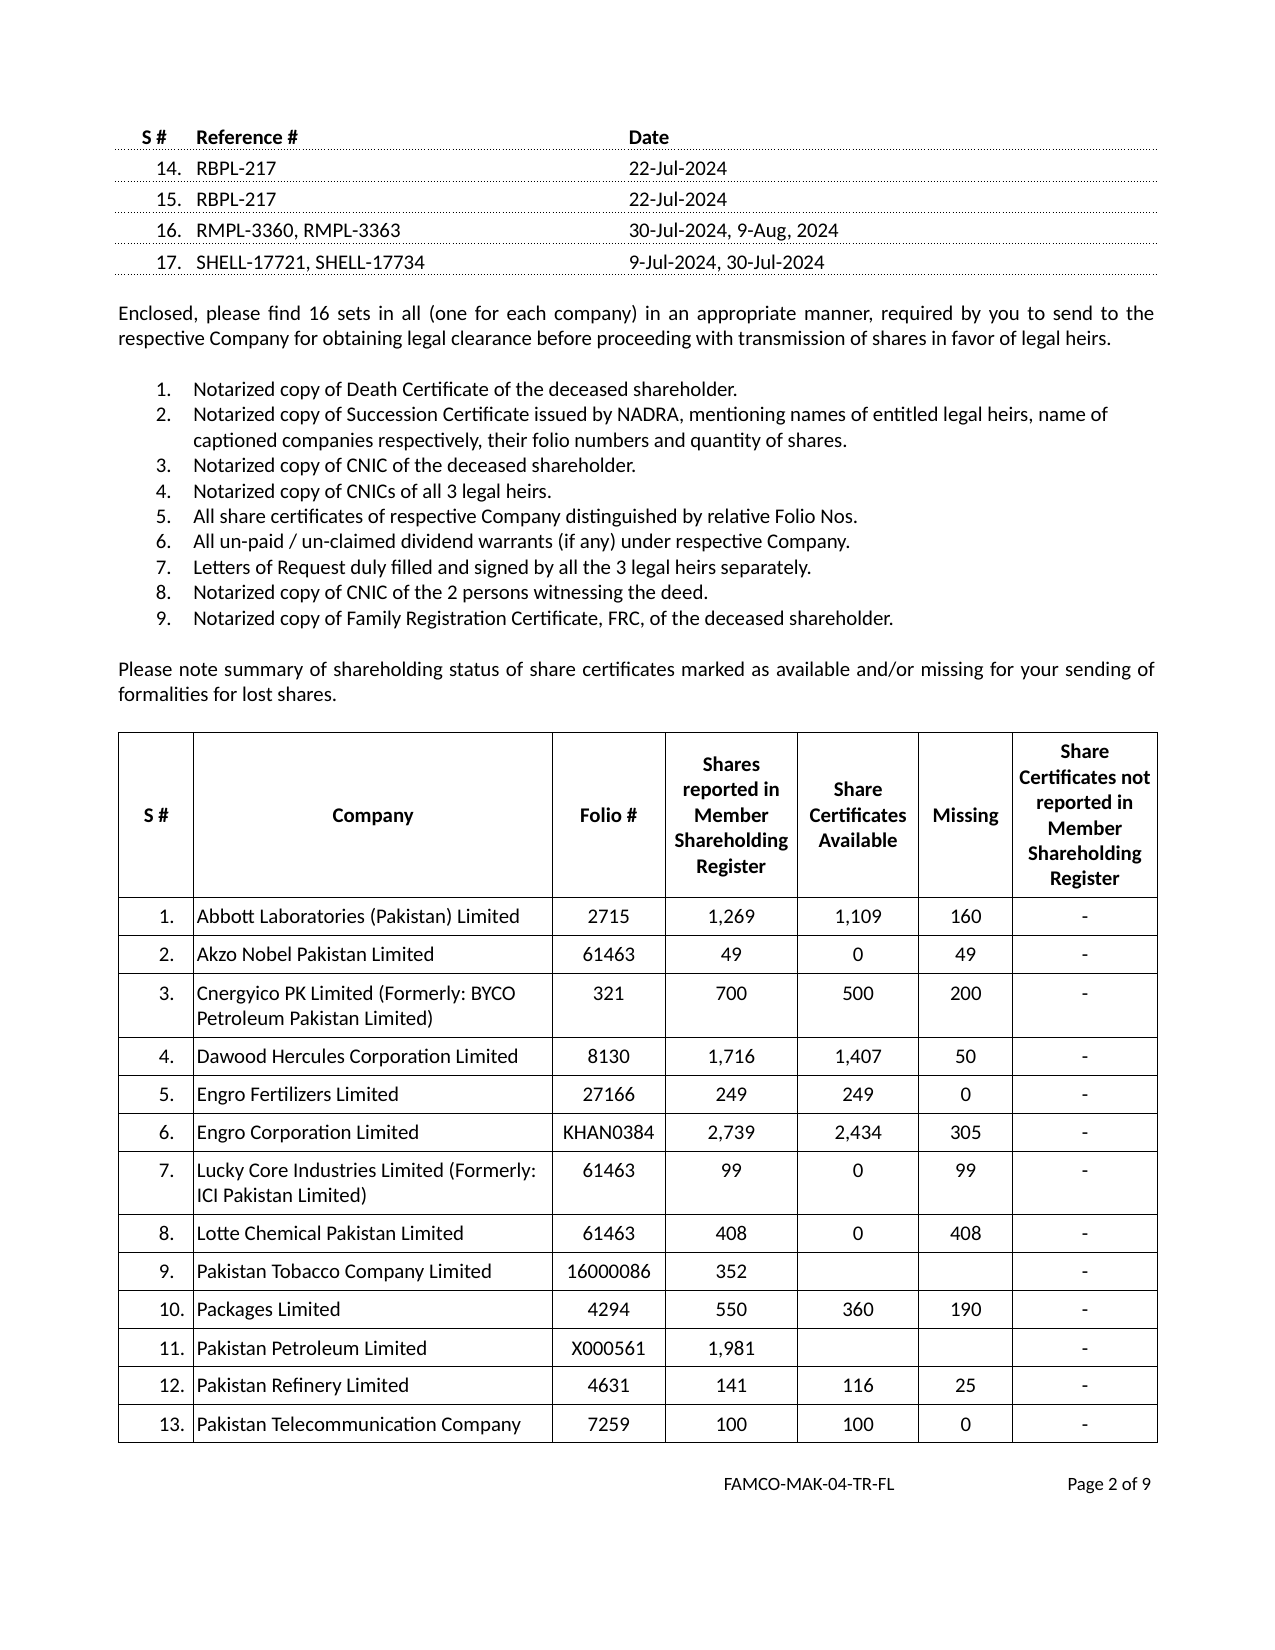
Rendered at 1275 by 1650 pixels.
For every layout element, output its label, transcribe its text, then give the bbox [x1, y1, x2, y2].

table_cell 61463 [553, 936, 665, 973]
table_header S # [115, 118, 193, 149]
table_cell 7259 [553, 1405, 665, 1442]
table_cell 9-Jul-2024, 30-Jul-2024 [625, 243, 1158, 274]
table_header Share Certificates Available [798, 733, 918, 897]
table_cell 8130 [553, 1038, 665, 1074]
list All un-paid / un-claimed dividend warrants (if any) under respective Company. [156, 529, 1157, 554]
table_cell 249 [666, 1076, 797, 1113]
table_cell Abbott Laboratories (Pakistan) Limited [194, 898, 552, 935]
table_cell [119, 1215, 193, 1252]
table_cell [115, 212, 193, 243]
table_cell [115, 149, 193, 181]
table_cell 4631 [553, 1367, 665, 1404]
table_cell Cnergyico PK Limited (Formerly: BYCO Petroleum Pakistan Limited) [194, 974, 552, 1037]
table_cell [115, 243, 193, 274]
table_header Shares reported in Member Shareholding Register [666, 733, 797, 897]
table_cell Dawood Hercules Corporation Limited [194, 1038, 552, 1074]
table_cell - [1013, 1253, 1157, 1290]
table_cell 1,716 [666, 1038, 797, 1074]
table_cell 360 [798, 1291, 918, 1328]
table_cell 27166 [553, 1076, 665, 1113]
table_cell X000561 [553, 1329, 665, 1366]
table_cell 408 [919, 1215, 1012, 1252]
table_header Company [194, 733, 552, 897]
table_cell Pakistan Refinery Limited [194, 1367, 552, 1404]
table_cell - [1013, 1367, 1157, 1404]
table_cell 22-Jul-2024 [625, 149, 1158, 181]
table_cell 190 [919, 1291, 1012, 1328]
table_cell 100 [798, 1405, 918, 1442]
table_cell - [1013, 1152, 1157, 1214]
table_cell 408 [666, 1215, 797, 1252]
list Notarized copy of Succession Certificate issued by NADRA, mentioning names of entitled legal heirs, name of captioned companies respectively, their folio numbers and quantity of shares. [156, 402, 1157, 452]
table_cell - [1013, 898, 1157, 935]
list Notarized copy of CNIC of the 2 persons witnessing the deed. [156, 579, 1157, 605]
table_cell 1,269 [666, 898, 797, 935]
table_cell 61463 [553, 1215, 665, 1252]
table_cell 352 [666, 1253, 797, 1290]
table_cell [919, 1329, 1012, 1366]
table_cell - [1013, 936, 1157, 973]
table_cell - [1013, 1329, 1157, 1366]
table_cell [798, 1329, 918, 1366]
table_cell [119, 1405, 193, 1442]
table_cell [119, 1291, 193, 1328]
table_cell 2,739 [666, 1114, 797, 1151]
table_cell [115, 181, 193, 212]
table_cell 100 [666, 1405, 797, 1442]
table_cell 2715 [553, 898, 665, 935]
table_cell Lotte Chemical Pakistan Limited [194, 1215, 552, 1252]
table_cell 0 [798, 1215, 918, 1252]
table_cell [119, 898, 193, 935]
table_cell [919, 1253, 1012, 1290]
list Notarized copy of CNIC of the deceased shareholder. [156, 452, 1157, 478]
table_cell [119, 936, 193, 973]
table_cell [119, 1152, 193, 1214]
text Enclosed, please find 16 sets in all (one for each company) in an appropriate manner, required by you to send to the respective Company for obtaining legal clearance before proceeding with transmission of shares in favor of legal heirs. [118, 300, 1157, 351]
table_cell 0 [798, 1152, 918, 1214]
table_cell SHELL-17721, SHELL-17734 [193, 243, 625, 274]
table_cell 49 [919, 936, 1012, 973]
list Notarized copy of Family Registration Certificate, FRC, of the deceased shareholder. [156, 605, 1157, 630]
list Letters of Request duly filled and signed by all the 3 legal heirs separately. [156, 554, 1157, 579]
table_cell 49 [666, 936, 797, 973]
table_cell [119, 974, 193, 1037]
table_cell Engro Corporation Limited [194, 1114, 552, 1151]
table_cell RBPL-217 [193, 149, 625, 181]
table_cell [119, 1038, 193, 1074]
list Notarized copy of Death Certificate of the deceased shareholder. [156, 376, 1157, 402]
table_cell - [1013, 974, 1157, 1037]
table_cell 200 [919, 974, 1012, 1037]
table_header Share Certificates not reported in Member Shareholding Register [1013, 733, 1157, 897]
table_cell - [1013, 1076, 1157, 1113]
table_cell 160 [919, 898, 1012, 935]
table_cell RMPL-3360, RMPL-3363 [193, 212, 625, 243]
table_cell [119, 1114, 193, 1151]
text Please note summary of shareholding status of share certificates marked as available and/or missing for your sending of formalities for lost shares. [118, 656, 1157, 707]
table_cell 116 [798, 1367, 918, 1404]
table_header Folio # [553, 733, 665, 897]
table_cell 500 [798, 974, 918, 1037]
table_cell 1,981 [666, 1329, 797, 1366]
table_cell 99 [666, 1152, 797, 1214]
table_cell - [1013, 1291, 1157, 1328]
table_cell 321 [553, 974, 665, 1037]
table_cell 50 [919, 1038, 1012, 1074]
table_cell 249 [798, 1076, 918, 1113]
table_header Reference # [193, 118, 625, 149]
table_header Date [625, 118, 1158, 149]
table_cell 16000086 [553, 1253, 665, 1290]
table_cell [119, 1076, 193, 1113]
table_header S # [119, 733, 193, 897]
table_cell Pakistan Petroleum Limited [194, 1329, 552, 1366]
table_cell 61463 [553, 1152, 665, 1214]
table_cell 2,434 [798, 1114, 918, 1151]
list All share certificates of respective Company distinguished by relative Folio Nos. [156, 503, 1157, 529]
table_cell 99 [919, 1152, 1012, 1214]
table_cell 1,109 [798, 898, 918, 935]
table_cell 4294 [553, 1291, 665, 1328]
list Notarized copy of CNICs of all 3 legal heirs. [156, 478, 1157, 503]
table_cell [119, 1367, 193, 1404]
table_cell 0 [919, 1405, 1012, 1442]
table_cell - [1013, 1405, 1157, 1442]
table_cell 0 [798, 936, 918, 973]
table_cell Akzo Nobel Pakistan Limited [194, 936, 552, 973]
table_cell 25 [919, 1367, 1012, 1404]
table_cell Engro Fertilizers Limited [194, 1076, 552, 1113]
table_cell Packages Limited [194, 1291, 552, 1328]
table_cell Pakistan Telecommunication Company [194, 1405, 552, 1442]
table_cell [798, 1253, 918, 1290]
table_cell 22-Jul-2024 [625, 181, 1158, 212]
table_cell 305 [919, 1114, 1012, 1151]
table_cell KHAN0384 [553, 1114, 665, 1151]
table_cell 1,407 [798, 1038, 918, 1074]
table_cell - [1013, 1114, 1157, 1151]
table_cell 700 [666, 974, 797, 1037]
table_cell Pakistan Tobacco Company Limited [194, 1253, 552, 1290]
table_cell [119, 1253, 193, 1290]
table_cell [119, 1329, 193, 1366]
table_cell 141 [666, 1367, 797, 1404]
table_cell - [1013, 1215, 1157, 1252]
table_cell 550 [666, 1291, 797, 1328]
table_cell RBPL-217 [193, 181, 625, 212]
table_cell 0 [919, 1076, 1012, 1113]
table_cell Lucky Core Industries Limited (Formerly: ICI Pakistan Limited) [194, 1152, 552, 1214]
table_header Missing [919, 733, 1012, 897]
table_cell - [1013, 1038, 1157, 1074]
table_cell 30-Jul-2024, 9-Aug, 2024 [625, 212, 1158, 243]
